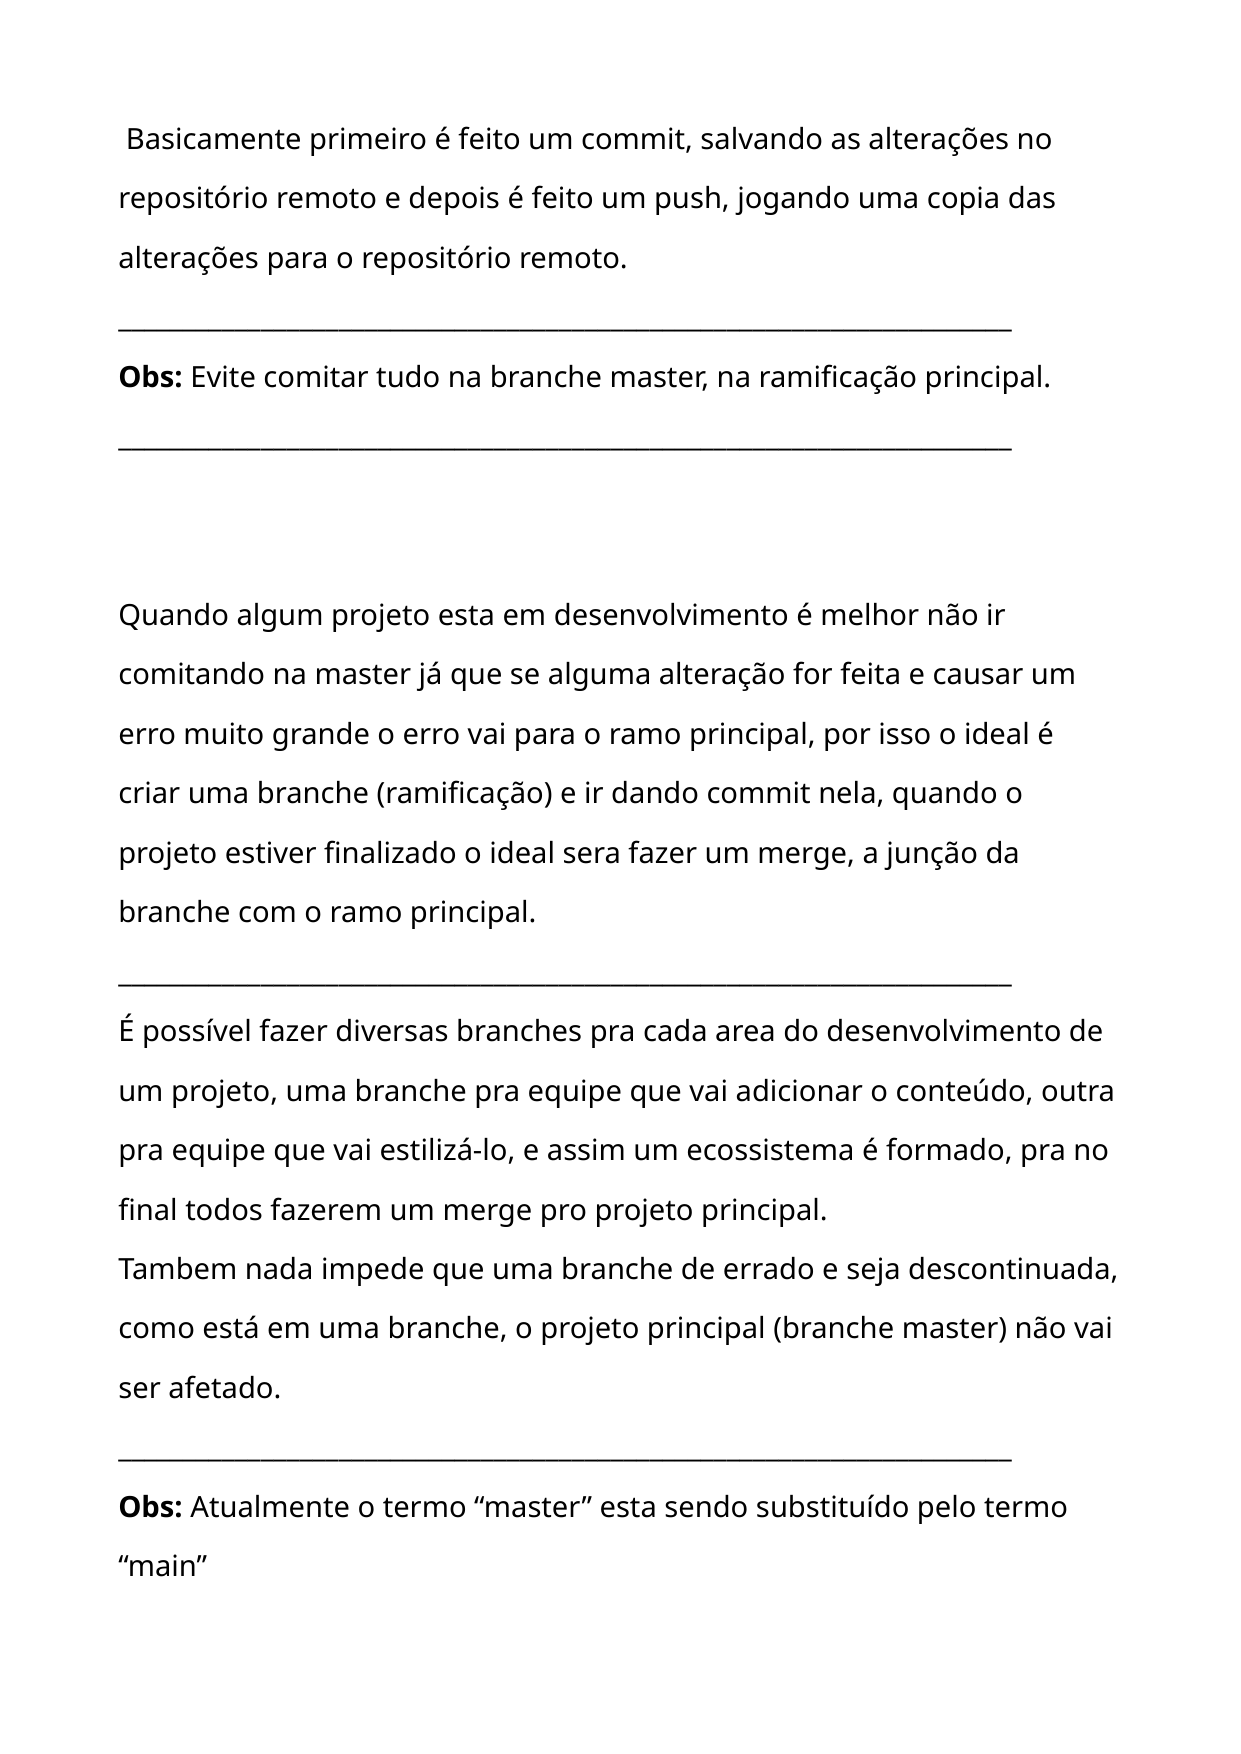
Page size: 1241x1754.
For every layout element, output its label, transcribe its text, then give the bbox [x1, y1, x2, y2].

text _____________________________________________________________________ [118, 297, 1122, 336]
text _____________________________________________________________________ [118, 1427, 1122, 1466]
text Obs: Atualmente o termo “master” esta sendo substituído pelo termo “main” [118, 1486, 1122, 1585]
text É possível fazer diversas branches pra cada area do desenvolvimento de um projeto, uma branche pra equipe que vai adicionar o conteúdo, outra pra equipe que vai estilizá-lo, e assim um ecossistema é formado, pra no final todos fazerem um merge pro projeto principal. [118, 1010, 1122, 1228]
text _____________________________________________________________________ [118, 951, 1122, 991]
text Obs: Evite comitar tudo na branche master, na ramificação principal. [118, 356, 1122, 396]
text Basicamente primeiro é feito um commit, salvando as alterações no repositório remoto e depois é feito um push, jogando uma copia das alterações para o repositório remoto. [118, 118, 1122, 277]
text Quando algum projeto esta em desenvolvimento é melhor não ir comitando na master já que se alguma alteração for feita e causar um erro muito grande o erro vai para o ramo principal, por isso o ideal é criar uma branche (ramificação) e ir dando commit nela, quando o projeto estiver finalizado o ideal sera fazer um merge, a junção da branche com o ramo principal. [118, 594, 1122, 931]
text _____________________________________________________________________ [118, 416, 1122, 455]
text Tambem nada impede que uma branche de errado e seja descontinuada, como está em uma branche, o projeto principal (branche master) não vai ser afetado. [118, 1248, 1122, 1407]
